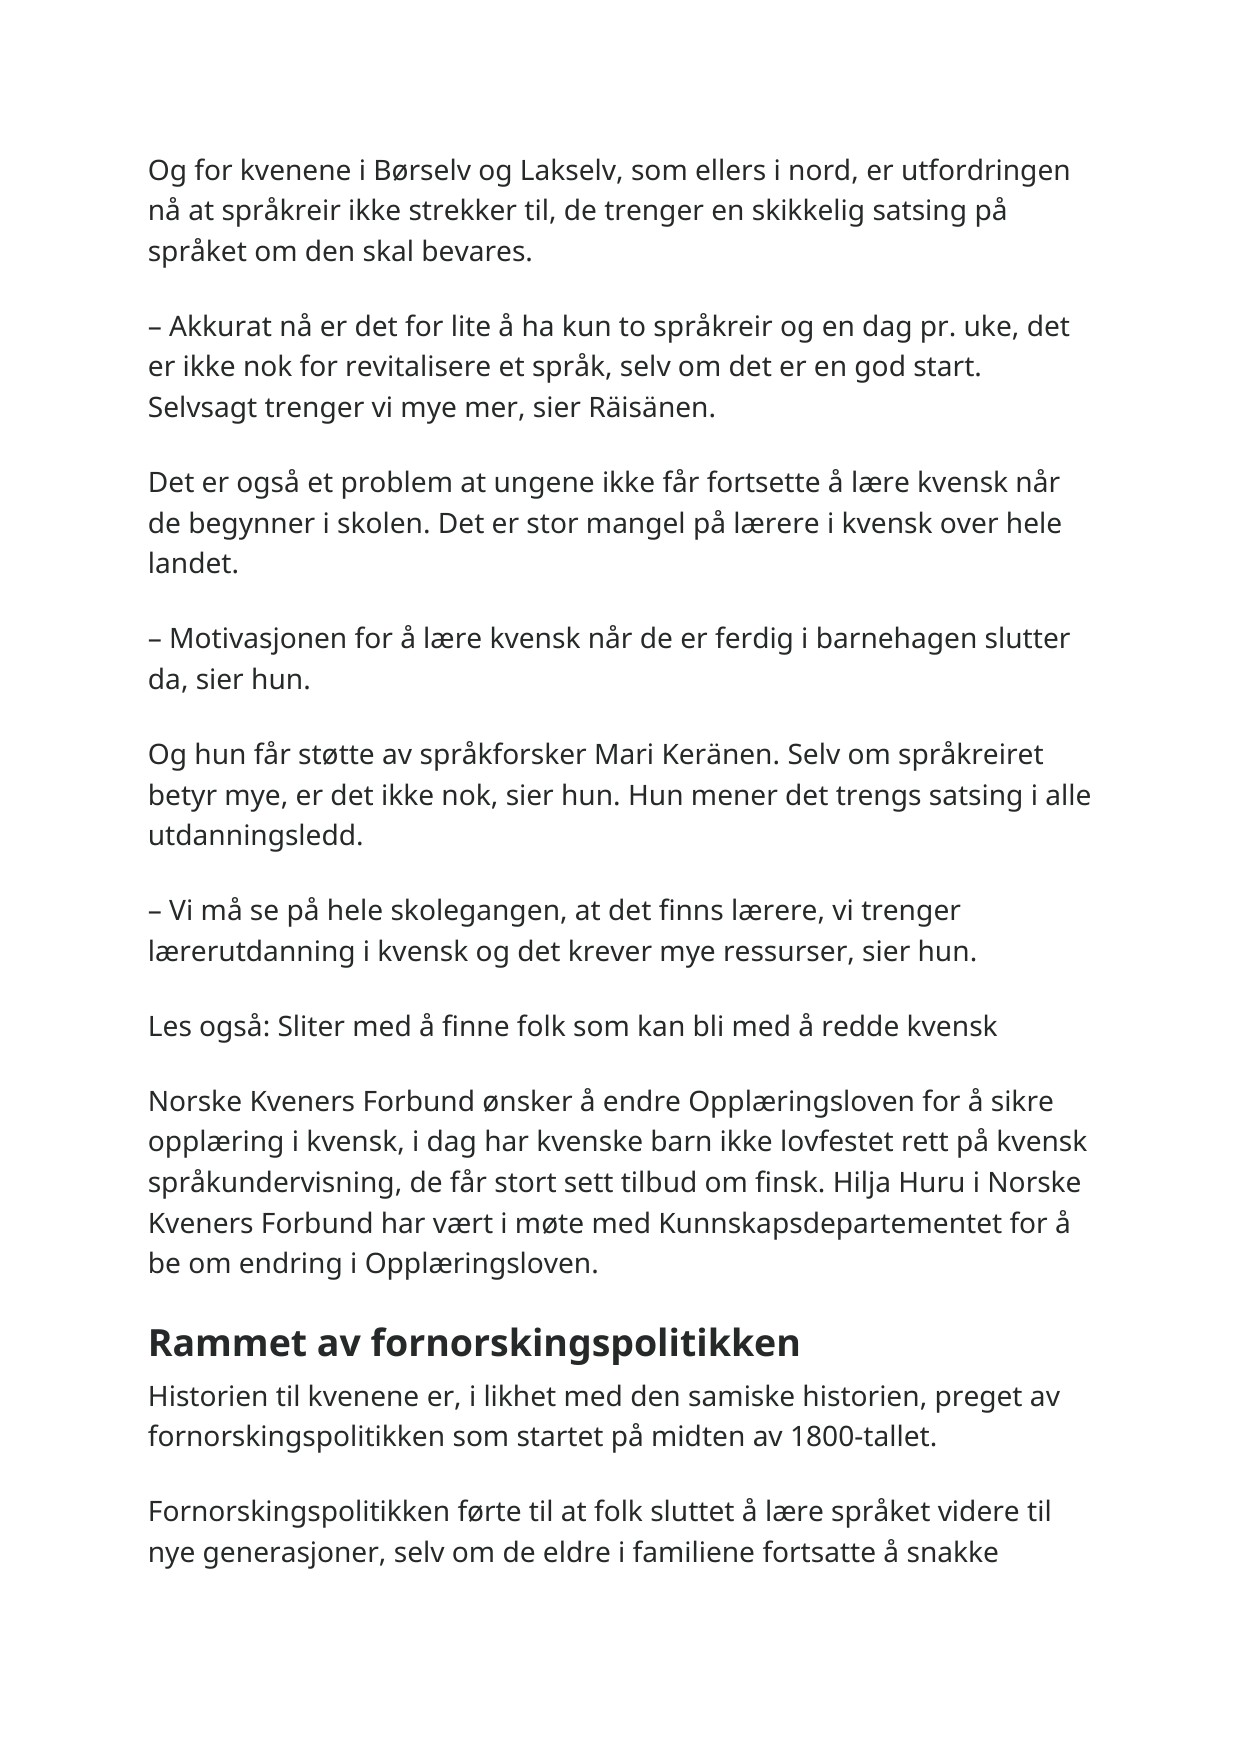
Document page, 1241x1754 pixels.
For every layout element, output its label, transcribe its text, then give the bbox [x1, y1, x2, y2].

subtitle Rammet av fornorskingspolitikken [148, 1316, 1093, 1367]
text Les også: Sliter med å finne folk som kan bli med å redde kvensk [148, 1004, 1093, 1044]
text – Vi må se på hele skolegangen, at det finns lærere, vi trenger lærerutdanning i kvensk og det krever mye ressurser, sier hun. [148, 888, 1093, 969]
text – Akkurat nå er det for lite å ha kun to språkreir og en dag pr. uke, det er ikke nok for revitalisere et språk, selv om det er en god start. Selvsagt trenger vi mye mer, sier Räisänen. [148, 304, 1093, 426]
text Fornorskingspolitikken førte til at folk sluttet å lære språket videre til nye generasjoner, selv om de eldre i familiene fortsatte å snakke [148, 1489, 1093, 1571]
text Historien til kvenene er, i likhet med den samiske historien, preget av fornorskingspolitikken som startet på midten av 1800-tallet. [148, 1374, 1093, 1455]
text Det er også et problem at ungene ikke får fortsette å lære kvensk når de begynner i skolen. Det er stor mangel på lærere i kvensk over hele landet. [148, 460, 1093, 582]
text – Motivasjonen for å lære kvensk når de er ferdig i barnehagen slutter da, sier hun. [148, 616, 1093, 698]
text Norske Kveners Forbund ønsker å endre Opplæringsloven for å sikre opplæring i kvensk, i dag har kvenske barn ikke lovfestet rett på kvensk språkundervisning, de får stort sett tilbud om finsk. Hilja Huru i Norske Kveners Forbund har vært i møte med Kunnskapsdepartementet for å be om endring i Opplæringsloven. [148, 1079, 1093, 1282]
text Og hun får støtte av språkforsker Mari Keränen. Selv om språkreiret betyr mye, er det ikke nok, sier hun. Hun mener det trengs satsing i alle utdanningsledd. [148, 732, 1093, 854]
text Og for kvenene i Børselv og Lakselv, som ellers i nord, er utfordringen nå at språkreir ikke strekker til, de trenger en skikkelig satsing på språket om den skal bevares. [148, 148, 1093, 269]
